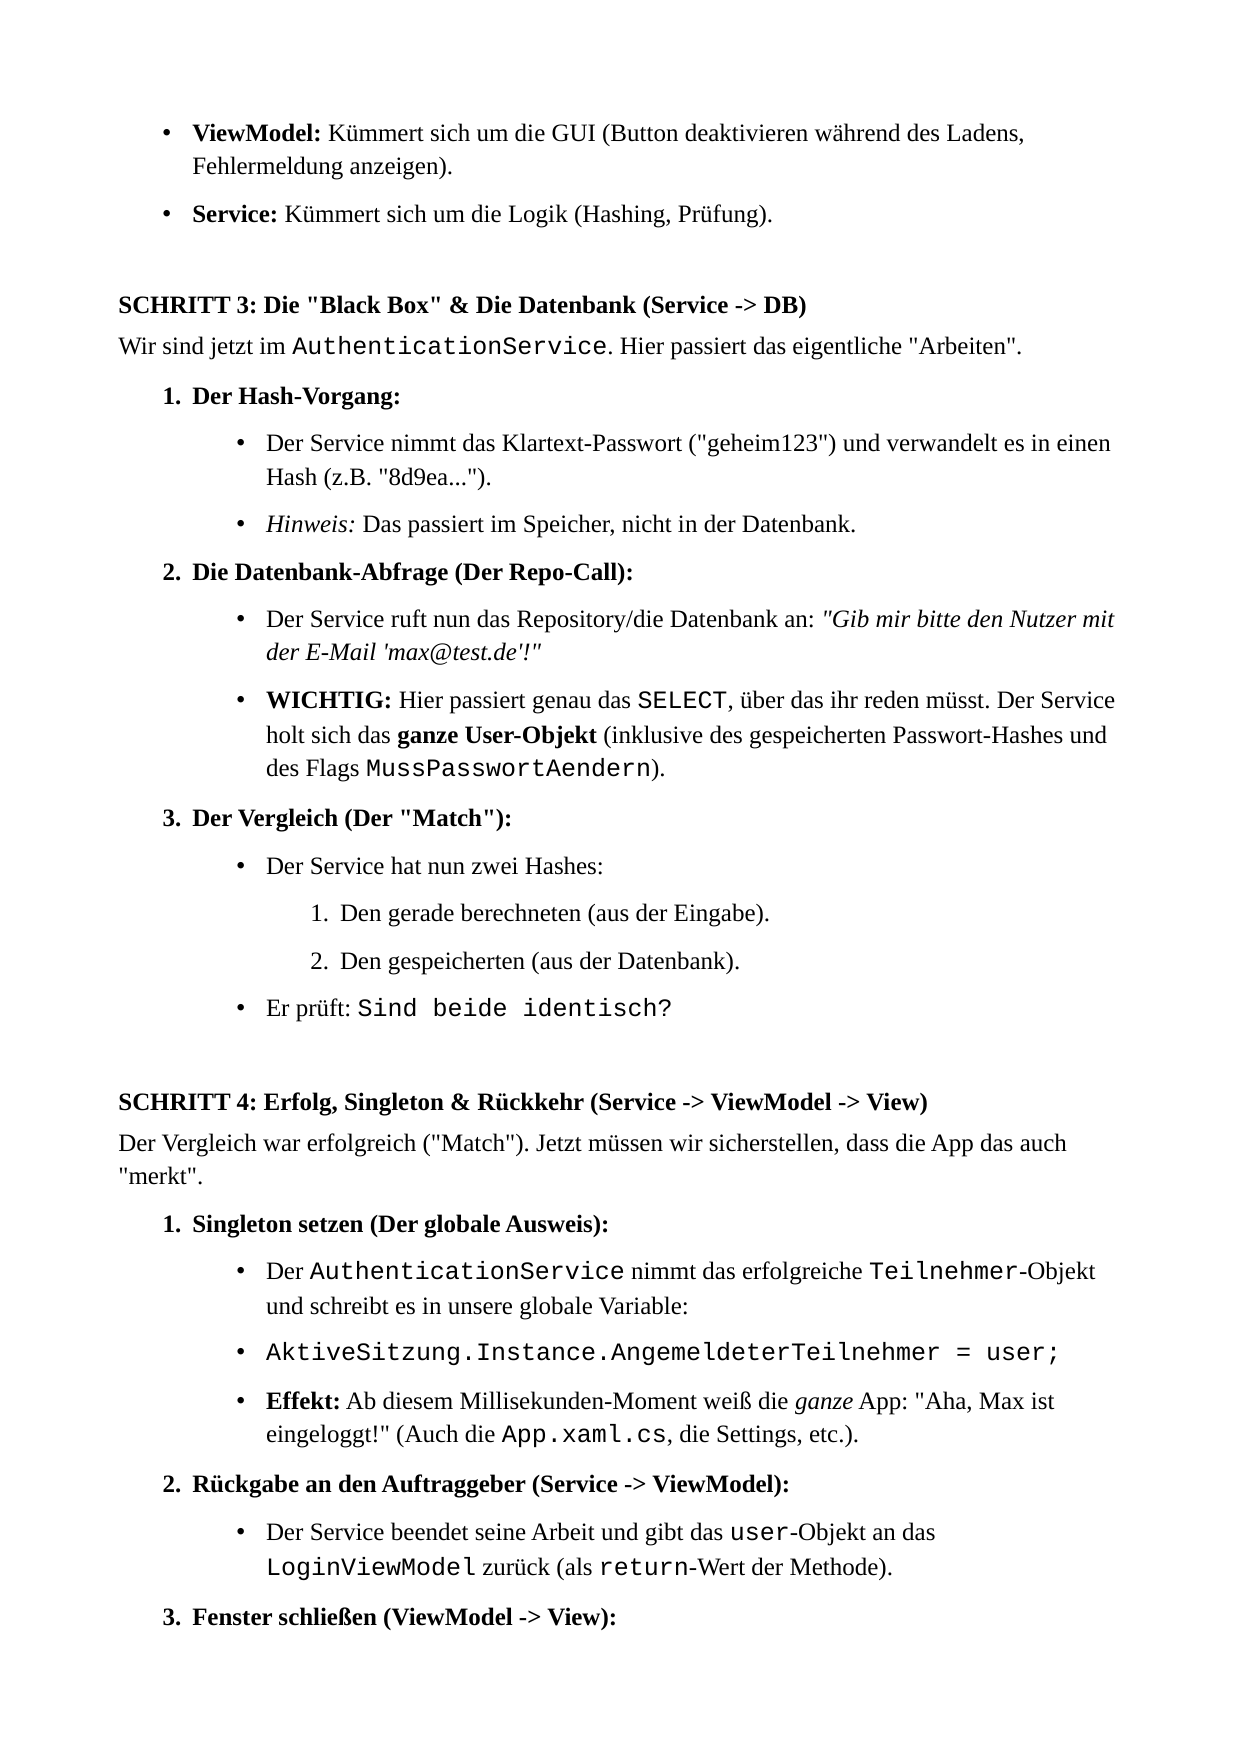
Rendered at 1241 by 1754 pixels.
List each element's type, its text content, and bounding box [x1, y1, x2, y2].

list Der Service ruft nun das Repository/die Datenbank an: "Gib mir bitte den Nutzer mit der E-Mail 'max@test.de'!" [236, 604, 1122, 666]
list Rückgabe an den Auftraggeber (Service -> ViewModel): [162, 1469, 1122, 1498]
list Der AuthenticationService nimmt das erfolgreiche Teilnehmer-Objekt und schreibt es in unsere globale Variable: [236, 1256, 1122, 1320]
list Hinweis: Das passiert im Speicher, nicht in der Datenbank. [236, 509, 1122, 538]
list Fenster schließen (ViewModel -> View): [162, 1602, 1122, 1631]
list AktiveSitzung.Instance.AngemeldeterTeilnehmer = user; [236, 1339, 1122, 1367]
text Der Vergleich war erfolgreich ("Match"). Jetzt müssen wir sicherstellen, dass die App das auch "merkt". [118, 1128, 1122, 1190]
subtitle SCHRITT 4: Erfolg, Singleton & Rückkehr (Service -> ViewModel -> View) [118, 1087, 1122, 1116]
list Der Vergleich (Der "Match"): [162, 803, 1122, 832]
list Der Hash-Vorgang: [162, 381, 1122, 410]
list Service: Kümmert sich um die Logik (Hashing, Prüfung). [162, 199, 1122, 227]
list Den gespeicherten (aus der Datenbank). [310, 946, 1122, 975]
list Der Service nimmt das Klartext-Passwort ("geheim123") und verwandelt es in einen Hash (z.B. "8d9ea..."). [236, 428, 1122, 490]
list Der Service hat nun zwei Hashes: [236, 851, 1122, 879]
text Wir sind jetzt im AuthenticationService. Hier passiert das eigentliche "Arbeiten". [118, 331, 1122, 362]
list Effekt: Ab diesem Millisekunden-Moment weiß die ganze App: "Aha, Max ist eingeloggt!" (Auch die App.xaml.cs, die Settings, etc.). [236, 1386, 1122, 1450]
list Den gerade berechneten (aus der Eingabe). [310, 898, 1122, 927]
list Er prüft: Sind beide identisch? [236, 993, 1122, 1024]
list Der Service beendet seine Arbeit und gibt das user-Objekt an das LoginViewModel zurück (als return-Wert der Methode). [236, 1517, 1122, 1583]
list ViewModel: Kümmert sich um die GUI (Button deaktivieren während des Ladens, Fehlermeldung anzeigen). [162, 118, 1122, 180]
list Die Datenbank-Abfrage (Der Repo-Call): [162, 557, 1122, 586]
subtitle SCHRITT 3: Die "Black Box" & Die Datenbank (Service -> DB) [118, 290, 1122, 318]
list WICHTIG: Hier passiert genau das SELECT, über das ihr reden müsst. Der Service holt sich das ganze User-Objekt (inklusive des gespeicherten Passwort-Hashes und des Flags MussPasswortAendern). [236, 685, 1122, 784]
list Singleton setzen (Der globale Ausweis): [162, 1209, 1122, 1237]
